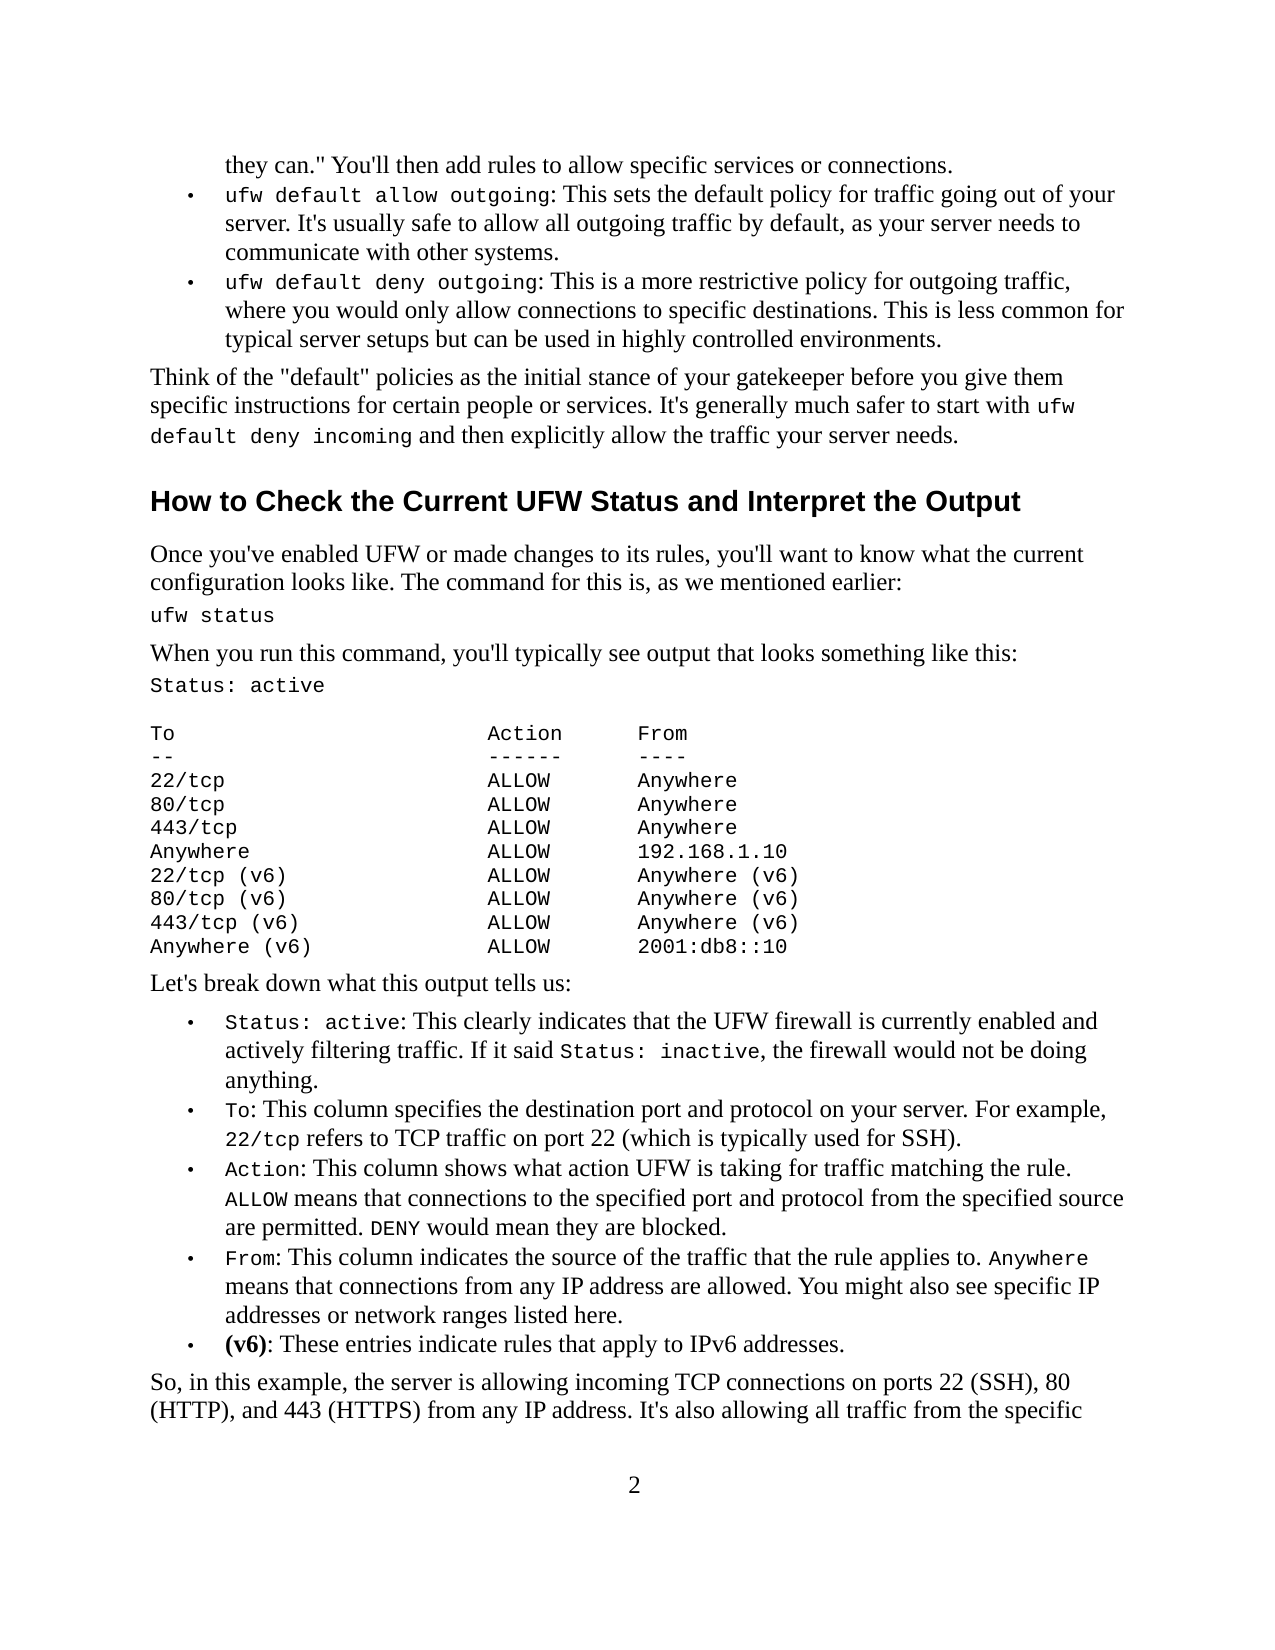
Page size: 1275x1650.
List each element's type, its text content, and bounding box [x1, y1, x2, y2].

list From: This column indicates the source of the traffic that the rule applies to. Anywhere means that connections from any IP address are allowed. You might also see specific IP addresses or network ranges listed here. [187, 1242, 1125, 1329]
text So, in this example, the server is allowing incoming TCP connections on ports 22 (SSH), 80 (HTTP), and 443 (HTTPS) from any IP address. It's also allowing all traffic from the specific [150, 1367, 1125, 1424]
text 80/tcp (v6) ALLOW Anywhere (v6) [150, 888, 1125, 912]
list (v6): These entries indicate rules that apply to IPv6 addresses. [187, 1329, 1125, 1358]
text 22/tcp ALLOW Anywhere [150, 770, 1125, 794]
subtitle How to Check the Current UFW Status and Interpret the Output [150, 484, 1125, 517]
text Anywhere (v6) ALLOW 2001:db8::10 [150, 936, 1125, 959]
text Status: active [150, 676, 1125, 699]
text -- ------ ---- [150, 746, 1125, 770]
list they can." You'll then add rules to allow specific services or connections. [187, 150, 1125, 179]
list To: This column specifies the destination port and protocol on your server. For example, 22/tcp refers to TCP traffic on port 22 (which is typically used for SSH). [187, 1094, 1125, 1153]
text Let's break down what this output tells us: [150, 968, 1125, 997]
text 22/tcp (v6) ALLOW Anywhere (v6) [150, 865, 1125, 888]
list Status: active: This clearly indicates that the UFW firewall is currently enabled and actively filtering traffic. If it said Status: inactive, the firewall would not be doing anything. [187, 1006, 1125, 1094]
text Anywhere ALLOW 192.168.1.10 [150, 841, 1125, 865]
text ufw status [150, 605, 1125, 629]
text 443/tcp (v6) ALLOW Anywhere (v6) [150, 912, 1125, 936]
list ufw default allow outgoing: This sets the default policy for traffic going out of your server. It's usually safe to allow all outgoing traffic by default, as your server needs to communicate with other systems. [187, 179, 1125, 266]
text When you run this command, you'll typically see output that looks something like this: [150, 638, 1125, 667]
text Think of the "default" policies as the initial stance of your gatekeeper before you give them specific instructions for certain people or services. It's generally much safer to start with ufw default deny incoming and then explicitly allow the traffic your server needs. [150, 362, 1125, 450]
list ufw default deny outgoing: This is a more restrictive policy for outgoing traffic, where you would only allow connections to specific destinations. This is less common for typical server setups but can be used in highly controlled environments. [187, 266, 1125, 353]
text Once you've enabled UFW or made changes to its rules, you'll want to know what the current configuration looks like. The command for this is, as we mentioned earlier: [150, 539, 1125, 596]
text 80/tcp ALLOW Anywhere [150, 794, 1125, 817]
text To Action From [150, 723, 1125, 746]
list Action: This column shows what action UFW is taking for traffic matching the rule. ALLOW means that connections to the specified port and protocol from the specified source are permitted. DENY would mean they are blocked. [187, 1153, 1125, 1242]
text 443/tcp ALLOW Anywhere [150, 817, 1125, 841]
